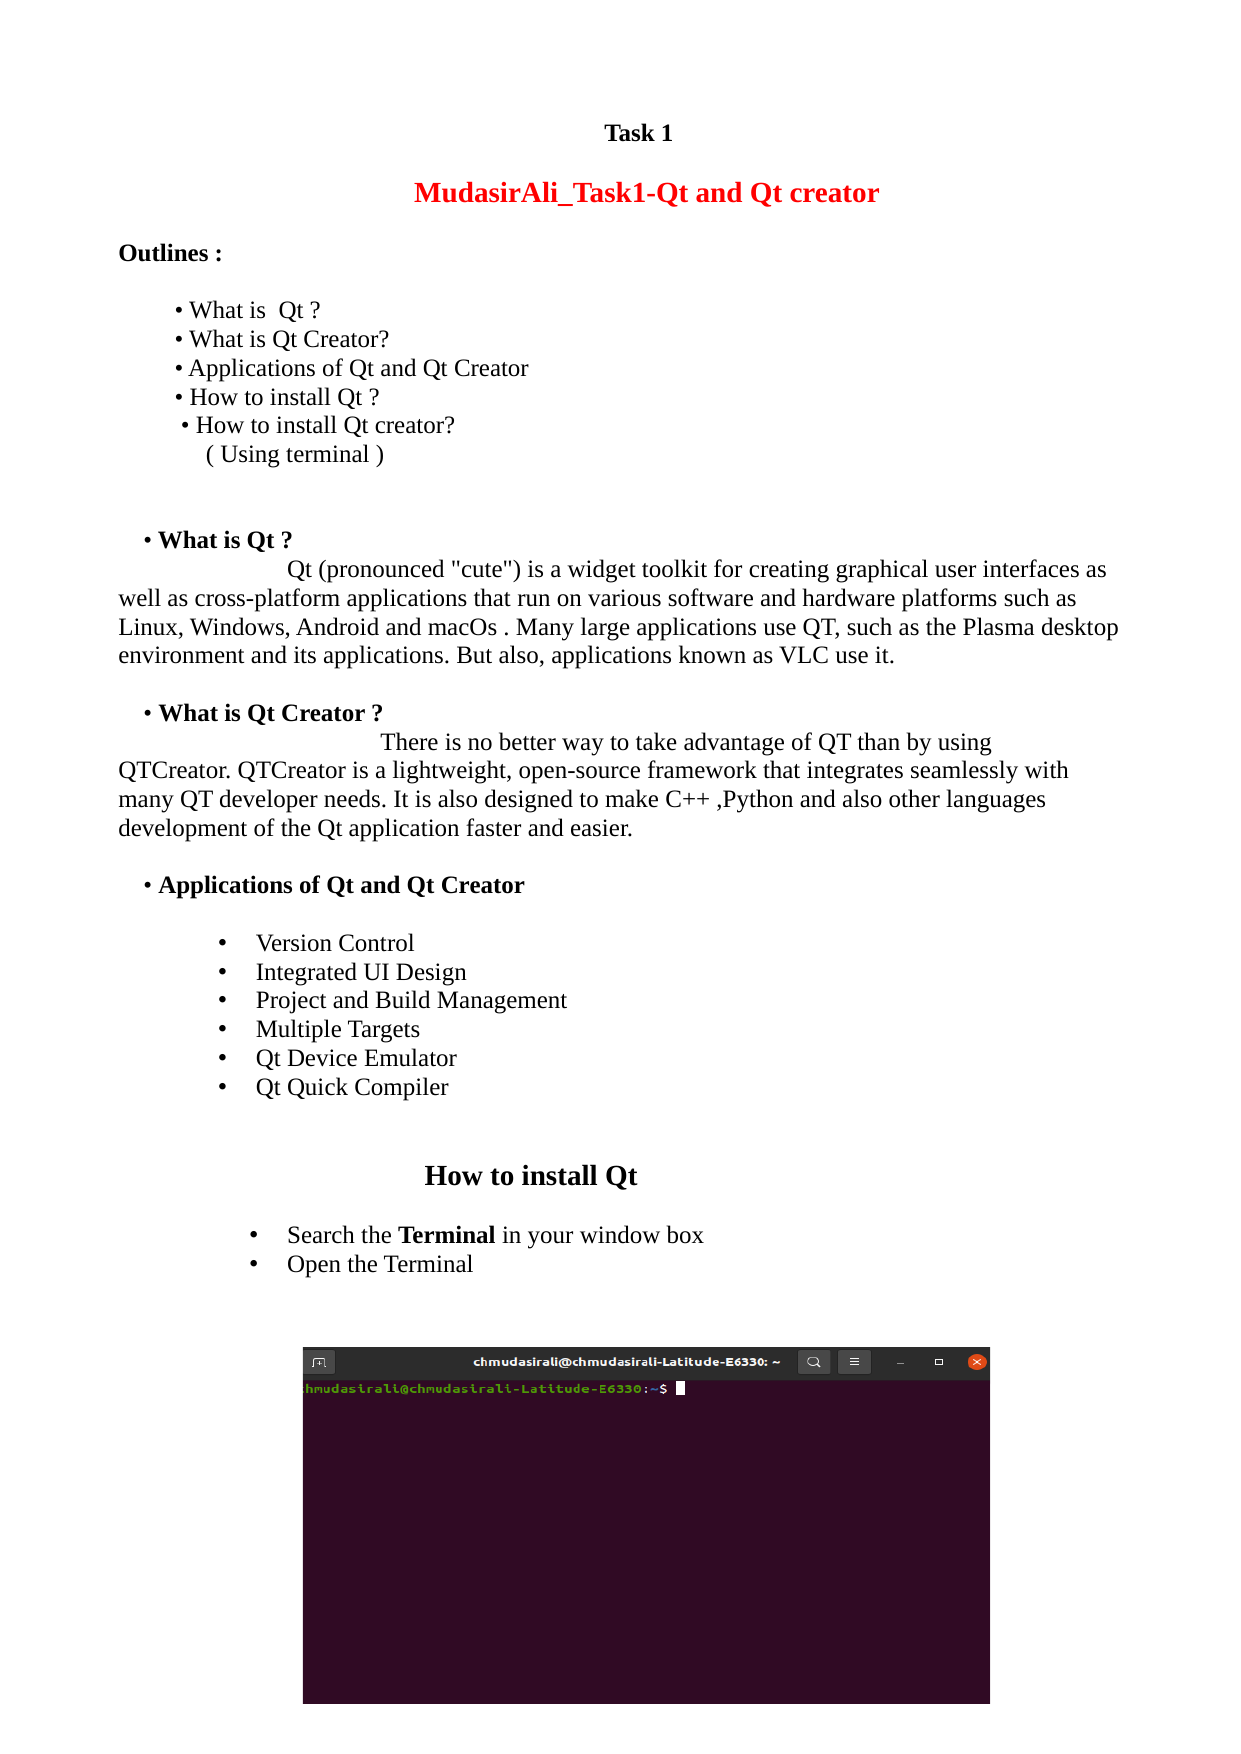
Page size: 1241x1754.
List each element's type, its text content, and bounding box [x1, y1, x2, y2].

text • Applications of Qt and Qt Creator [118, 353, 1122, 382]
text • How to install Qt creator? [118, 410, 1122, 439]
text Task 1 [118, 118, 1122, 147]
list Qt Device Emulator [218, 1043, 1122, 1072]
text How to install Qt [118, 1158, 1122, 1191]
text • How to install Qt ? [118, 382, 1122, 410]
text • What is Qt ? [118, 525, 1122, 554]
list Version Control [218, 928, 1122, 957]
text ( Using terminal ) [118, 439, 1122, 468]
text MudasirAli_Task1-Qt and Qt creator [118, 176, 1122, 209]
list Qt Quick Compiler [218, 1072, 1122, 1100]
list Multiple Targets [218, 1014, 1122, 1043]
text Qt (pronounced "cute") is a widget toolkit for creating graphical user interfaces as well as cross-platform applications that run on various software and hardware platforms such as Linux, Windows, Android and macOs . Many large applications use QT, such as the Plasma desktop environment and its applications. But also, applications known as VLC use it. [118, 554, 1122, 669]
list Open the Terminal [249, 1249, 1122, 1278]
text Outlines : [118, 238, 1122, 267]
text • What is Qt Creator ? [118, 698, 1122, 727]
list Project and Build Management [218, 985, 1122, 1014]
text There is no better way to take advantage of QT than by using QTCreator. QTCreator is a lightweight, open-source framework that integrates seamlessly with many QT developer needs. It is also designed to make C++ ,Python and also other languages development of the Qt application faster and easier. [118, 727, 1122, 842]
picture [302, 1347, 991, 1704]
list Integrated UI Design [218, 957, 1122, 985]
list Search the Terminal in your window box [249, 1220, 1122, 1249]
text • Applications of Qt and Qt Creator [118, 870, 1122, 899]
text • What is Qt Creator? [118, 324, 1122, 353]
text • What is Qt ? [118, 295, 1122, 324]
